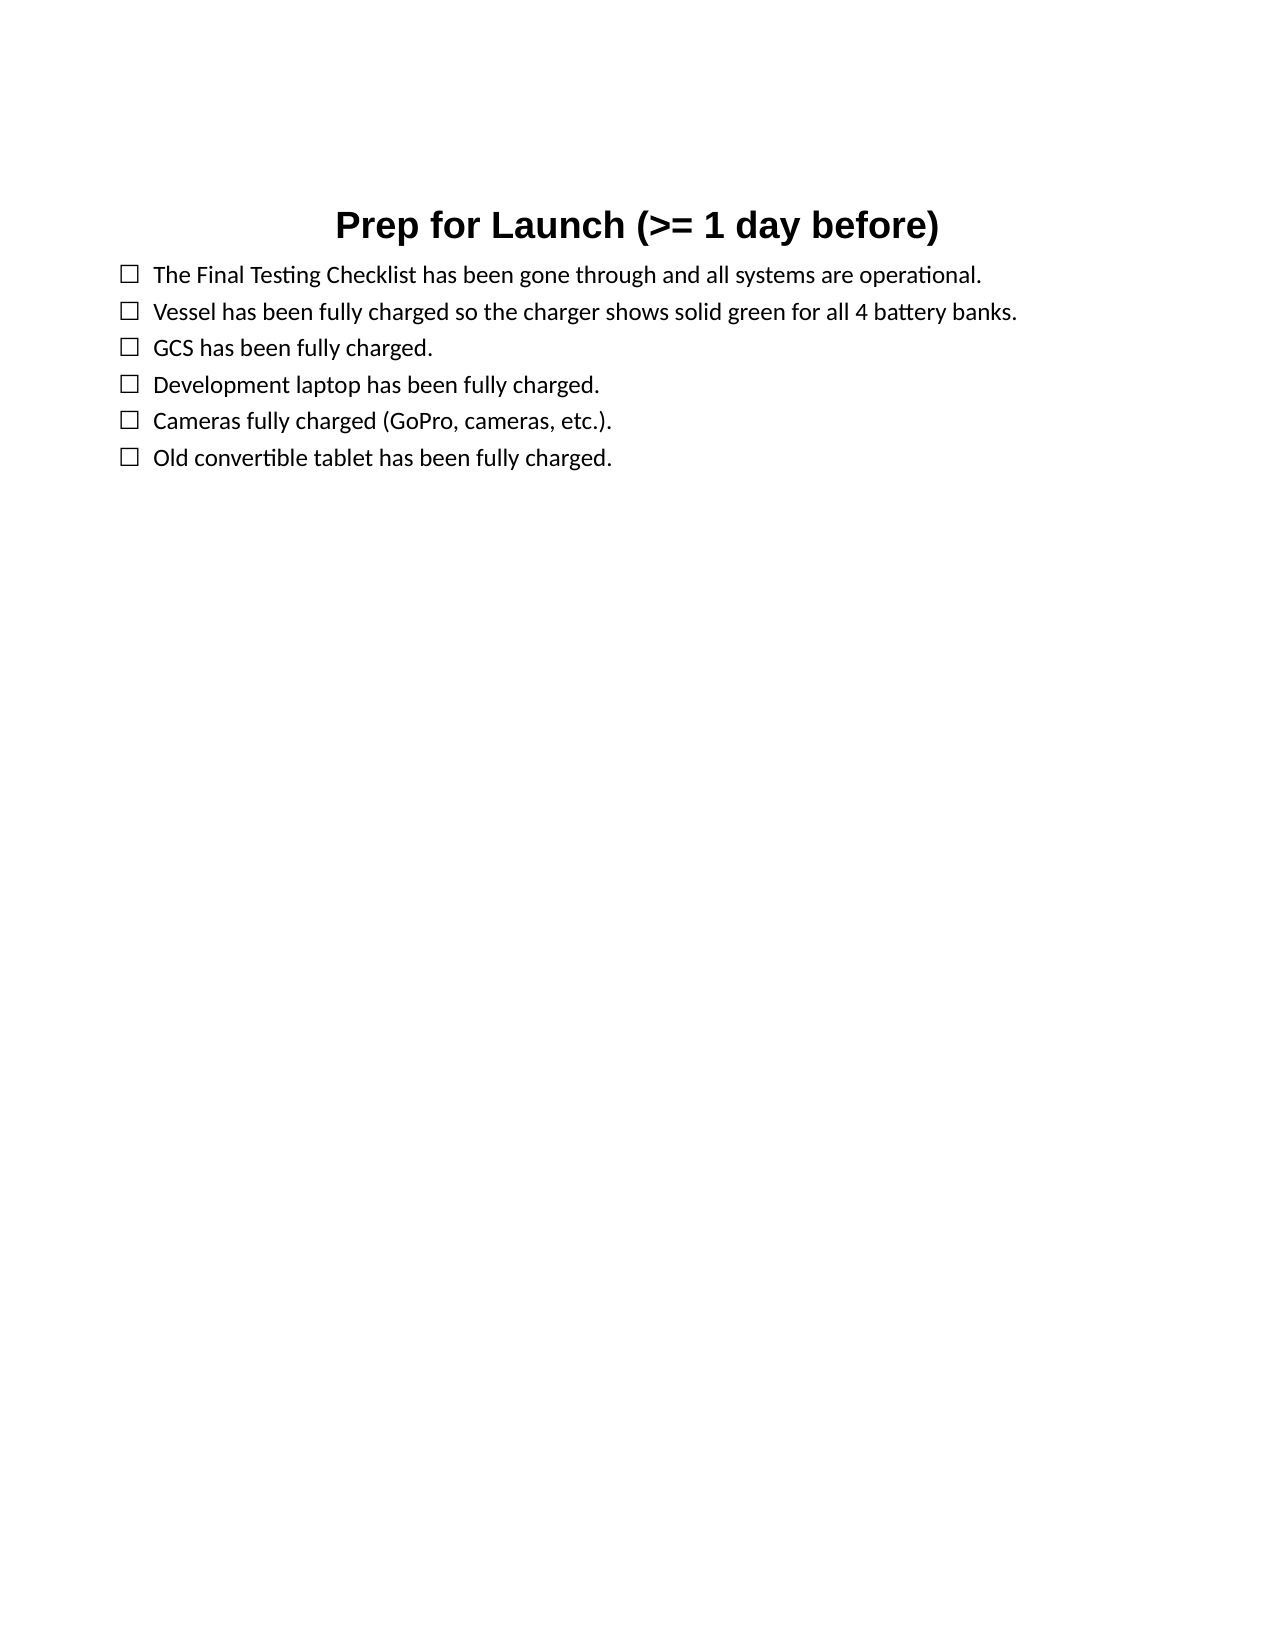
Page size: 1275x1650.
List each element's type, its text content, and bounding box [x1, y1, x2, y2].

list The Final Testing Checklist has been gone through and all systems are operational. [118, 259, 1157, 290]
list Vessel has been fully charged so the charger shows solid green for all 4 battery banks. [118, 296, 1157, 326]
list Development laptop has been fully charged. [118, 369, 1157, 399]
subtitle Prep for Launch (>= 1 day before) [118, 203, 1157, 247]
list Cameras fully charged (GoPro, cameras, etc.). [118, 406, 1157, 436]
list GCS has been fully charged. [118, 332, 1157, 363]
list Old convertible tablet has been fully charged. [118, 442, 1157, 473]
